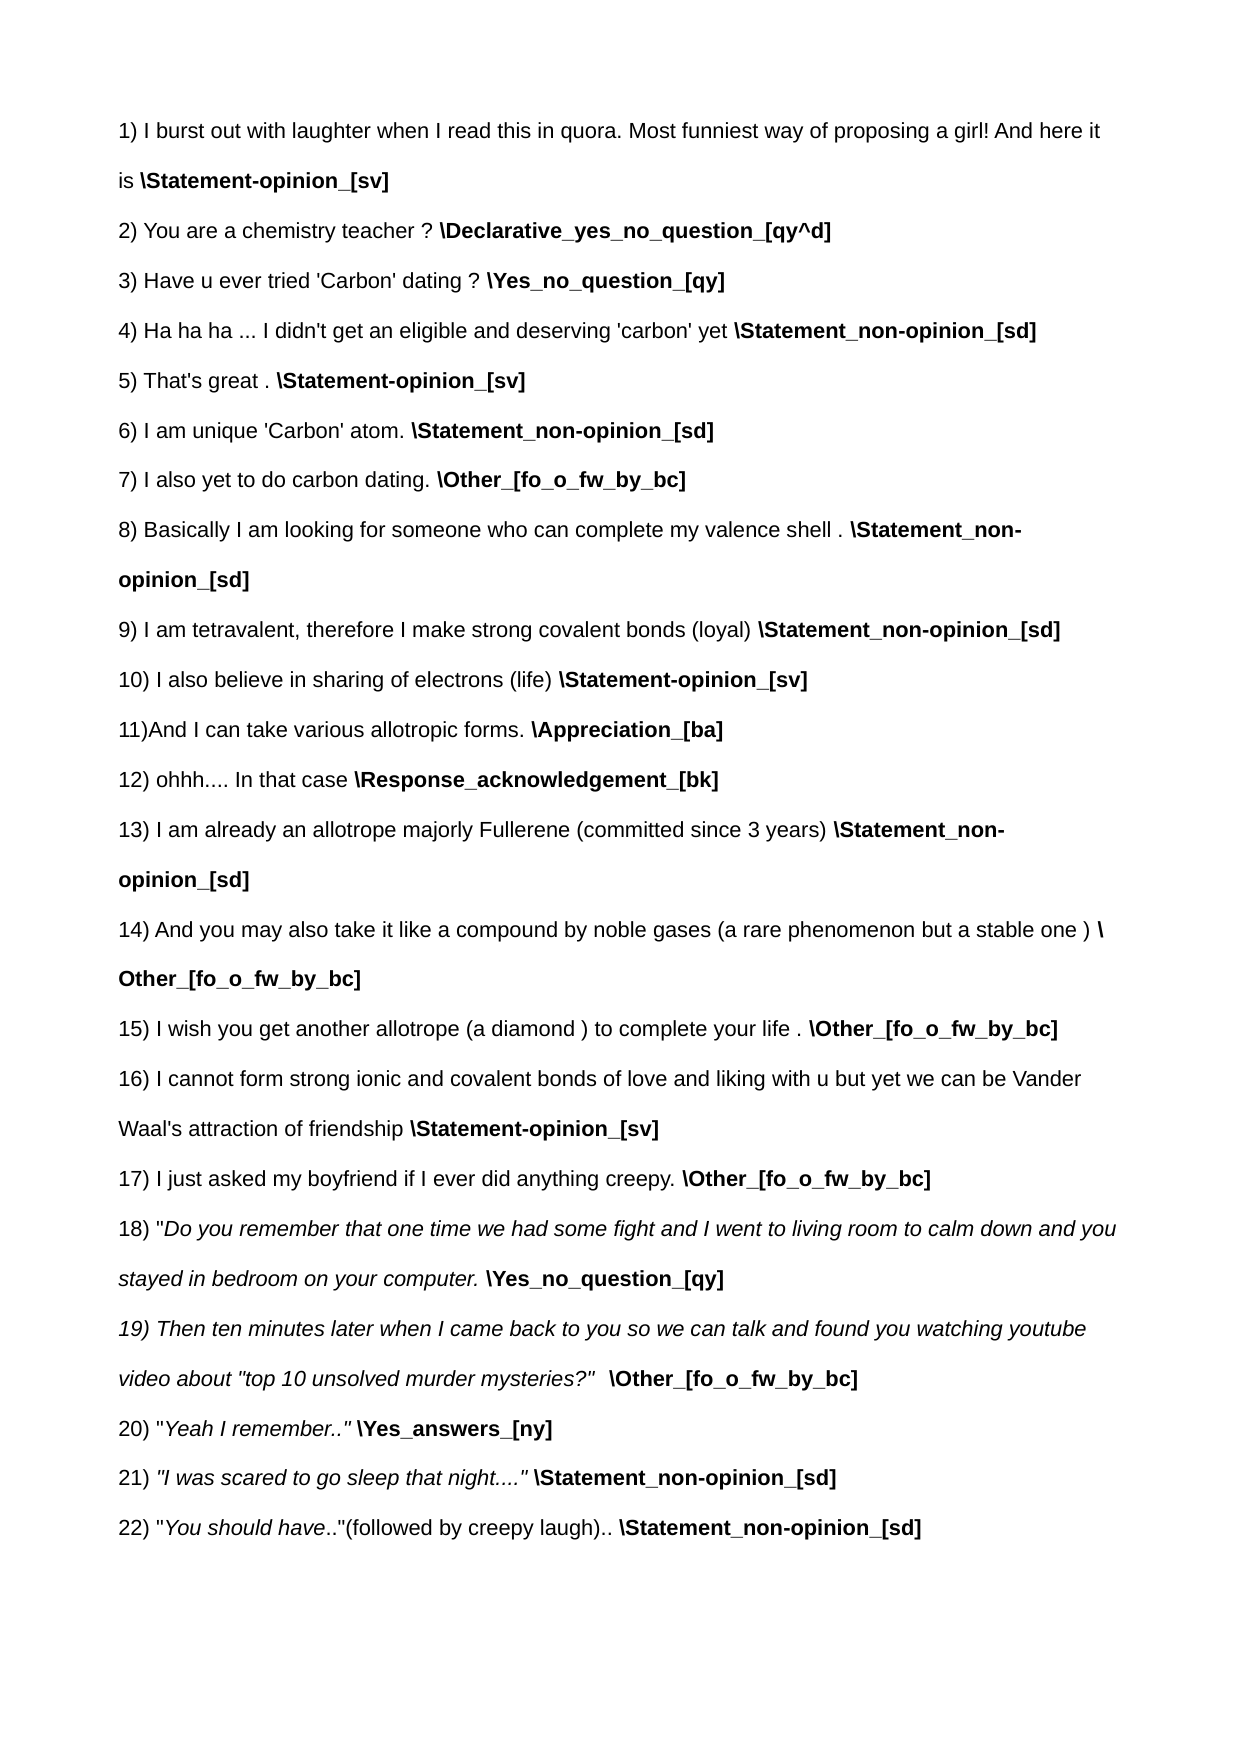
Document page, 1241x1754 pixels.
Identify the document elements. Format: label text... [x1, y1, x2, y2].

text 4) Ha ha ha ... I didn't get an eligible and deserving 'carbon' yet \Statement_non-opinion_[sd] [118, 318, 1122, 343]
text 20) "Yeah I remember.." \Yes_answers_[ny] [118, 1415, 1122, 1441]
text 14) And you may also take it like a compound by noble gases (a rare phenomenon but a stable one ) \Other_[fo_o_fw_by_bc] [118, 916, 1122, 992]
text 13) I am already an allotrope majorly Fullerene (committed since 3 years) \Statement_non-opinion_[sd] [118, 817, 1122, 892]
text 1) I burst out with laughter when I read this in quora. Most funniest way of proposing a girl! And here it is \Statement-opinion_[sv] [118, 118, 1122, 193]
text 15) I wish you get another allotrope (a diamond ) to complete your life . \Other_[fo_o_fw_by_bc] [118, 1016, 1122, 1041]
text 18) "Do you remember that one time we had some fight and I went to living room to calm down and you stayed in bedroom on your computer. \Yes_no_question_[qy] [118, 1216, 1122, 1291]
text 11)And I can take various allotropic forms. \Appreciation_[ba] [118, 717, 1122, 742]
text 22) "You should have.."(followed by creepy laugh).. \Statement_non-opinion_[sd] [118, 1515, 1122, 1540]
text 3) Have u ever tried 'Carbon' dating ? \Yes_no_question_[qy] [118, 268, 1122, 293]
text 19) Then ten minutes later when I came back to you so we can talk and found you watching youtube video about "top 10 unsolved murder mysteries?" \Other_[fo_o_fw_by_bc] [118, 1316, 1122, 1391]
text 9) I am tetravalent, therefore I make strong covalent bonds (loyal) \Statement_non-opinion_[sd] [118, 617, 1122, 642]
text 17) I just asked my boyfriend if I ever did anything creepy. \Other_[fo_o_fw_by_bc] [118, 1166, 1122, 1191]
text 12) ohhh.... In that case \Response_acknowledgement_[bk] [118, 767, 1122, 792]
text 16) I cannot form strong ionic and covalent bonds of love and liking with u but yet we can be Vander Waal's attraction of friendship \Statement-opinion_[sv] [118, 1066, 1122, 1141]
text 2) You are a chemistry teacher ? \Declarative_yes_no_question_[qy^d] [118, 218, 1122, 243]
text 6) I am unique 'Carbon' atom. \Statement_non-opinion_[sd] [118, 417, 1122, 443]
text 7) I also yet to do carbon dating. \Other_[fo_o_fw_by_bc] [118, 467, 1122, 493]
text 8) Basically I am looking for someone who can complete my valence shell . \Statement_non-opinion_[sd] [118, 517, 1122, 592]
text 5) That's great . \Statement-opinion_[sv] [118, 368, 1122, 393]
text 21) "I was scared to go sleep that night...." \Statement_non-opinion_[sd] [118, 1465, 1122, 1491]
text 10) I also believe in sharing of electrons (life) \Statement-opinion_[sv] [118, 667, 1122, 692]
